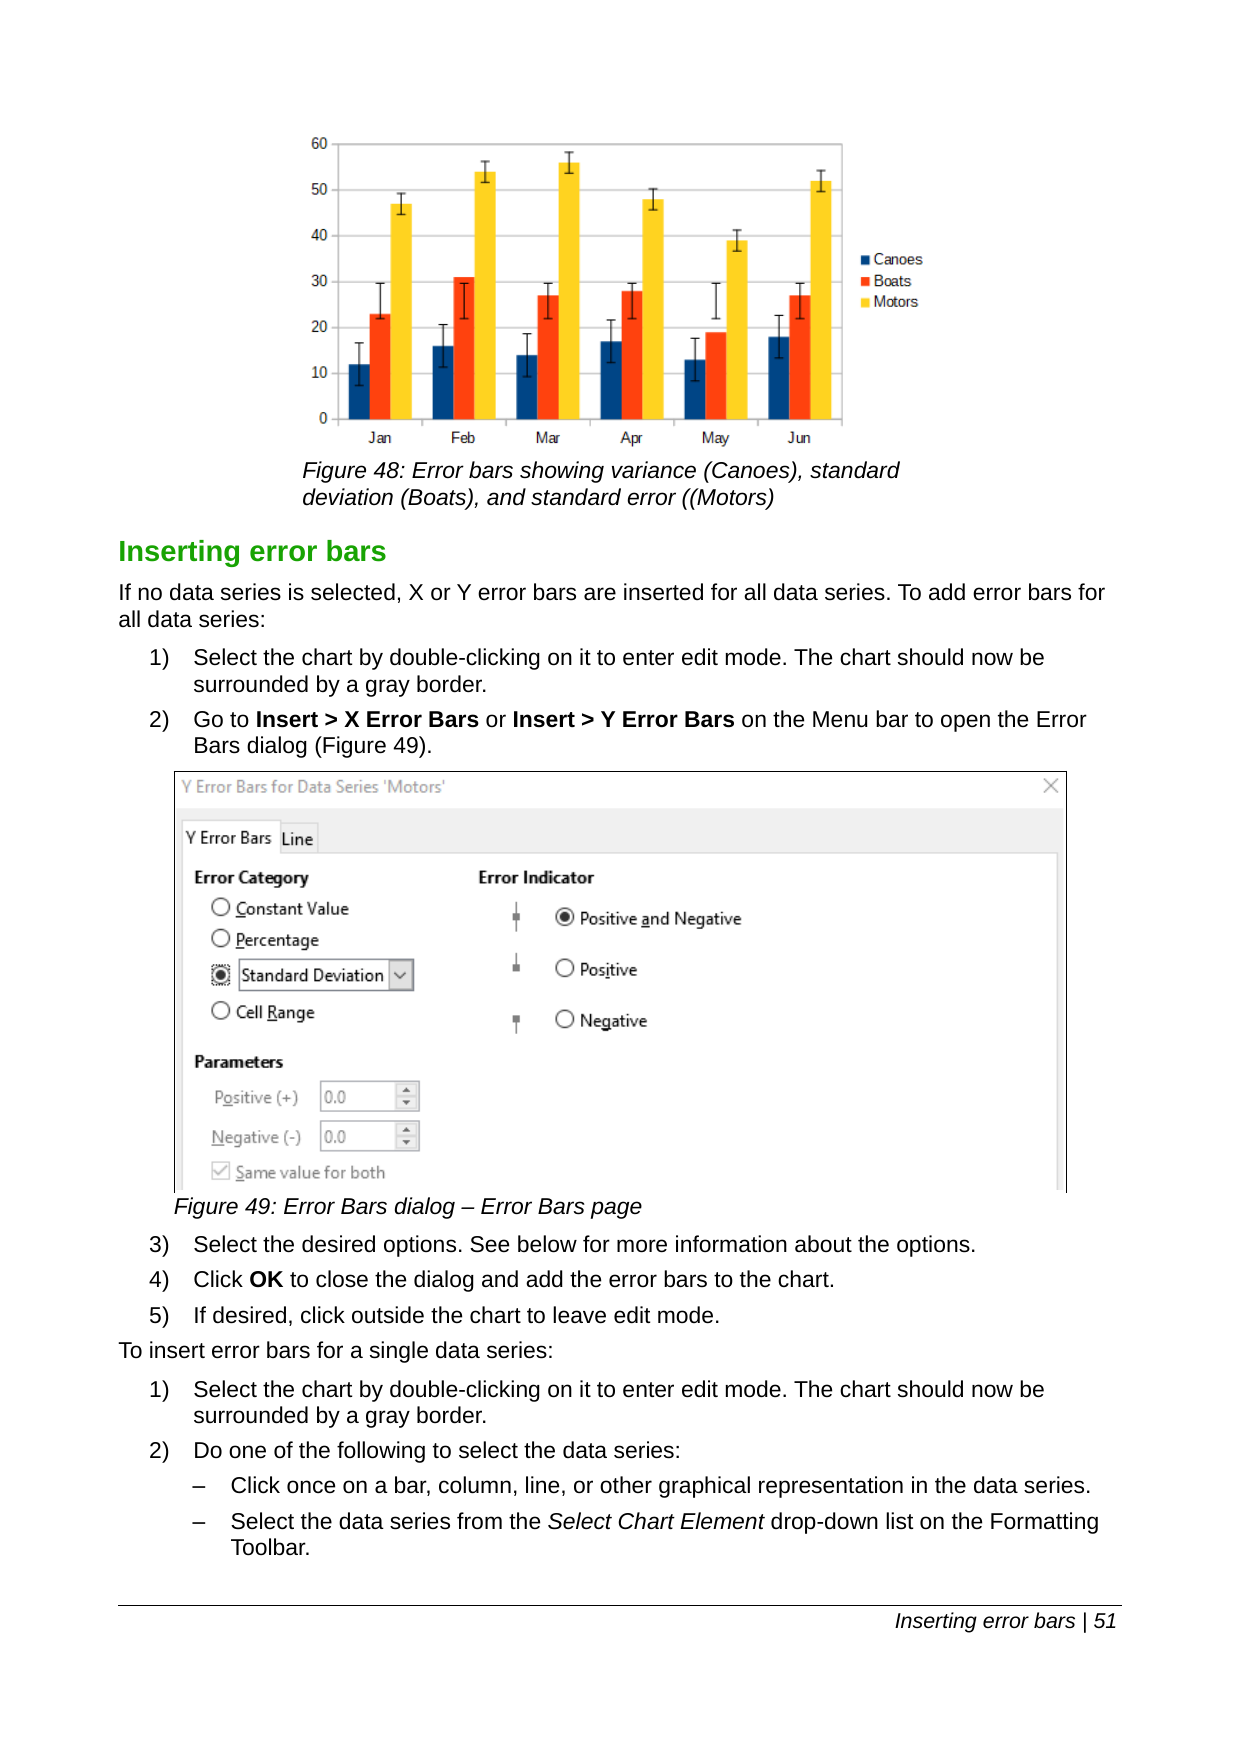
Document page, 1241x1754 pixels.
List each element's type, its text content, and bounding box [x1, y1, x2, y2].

list If no data series is selected, X or Y error bars are inserted for all data series. To add error bars for all data series: [118, 579, 1122, 632]
text To insert error bars for a single data series: [118, 1337, 1122, 1363]
list Select the chart by double-clicking on it to enter edit mode. The chart should now be surrounded by a gray border. [169, 1376, 1122, 1428]
picture [302, 118, 939, 458]
text Figure 49: Error Bars dialog – Error Bars page [173, 772, 1067, 1219]
list If desired, click outside the chart to leave edit mode. [169, 1302, 1122, 1328]
list Click OK to close the dialog and add the error bars to the chart. [169, 1266, 1122, 1293]
text Figure 48: Error bars showing variance (Canoes), standard deviation (Boats), and standard error ((Motors) [302, 458, 938, 510]
picture [176, 773, 1064, 1190]
list Click once on a bar, column, line, or other graphical representation in the data series. [192, 1472, 1122, 1499]
list Select the chart by double-clicking on it to enter edit mode. The chart should now be surrounded by a gray border. [169, 644, 1122, 697]
list Do one of the following to select the data series: [169, 1437, 1122, 1463]
list Select the data series from the Select Chart Element drop-down list on the Formatting Toolbar. [192, 1508, 1122, 1560]
list Go to Insert > X Error Bars or Insert > Y Error Bars on the Menu bar to open the Error Bars dialog (Figure 49). [169, 706, 1122, 759]
list Select the desired options. See below for more information about the options. [169, 1231, 1122, 1257]
subtitle Inserting error bars [118, 534, 1122, 567]
